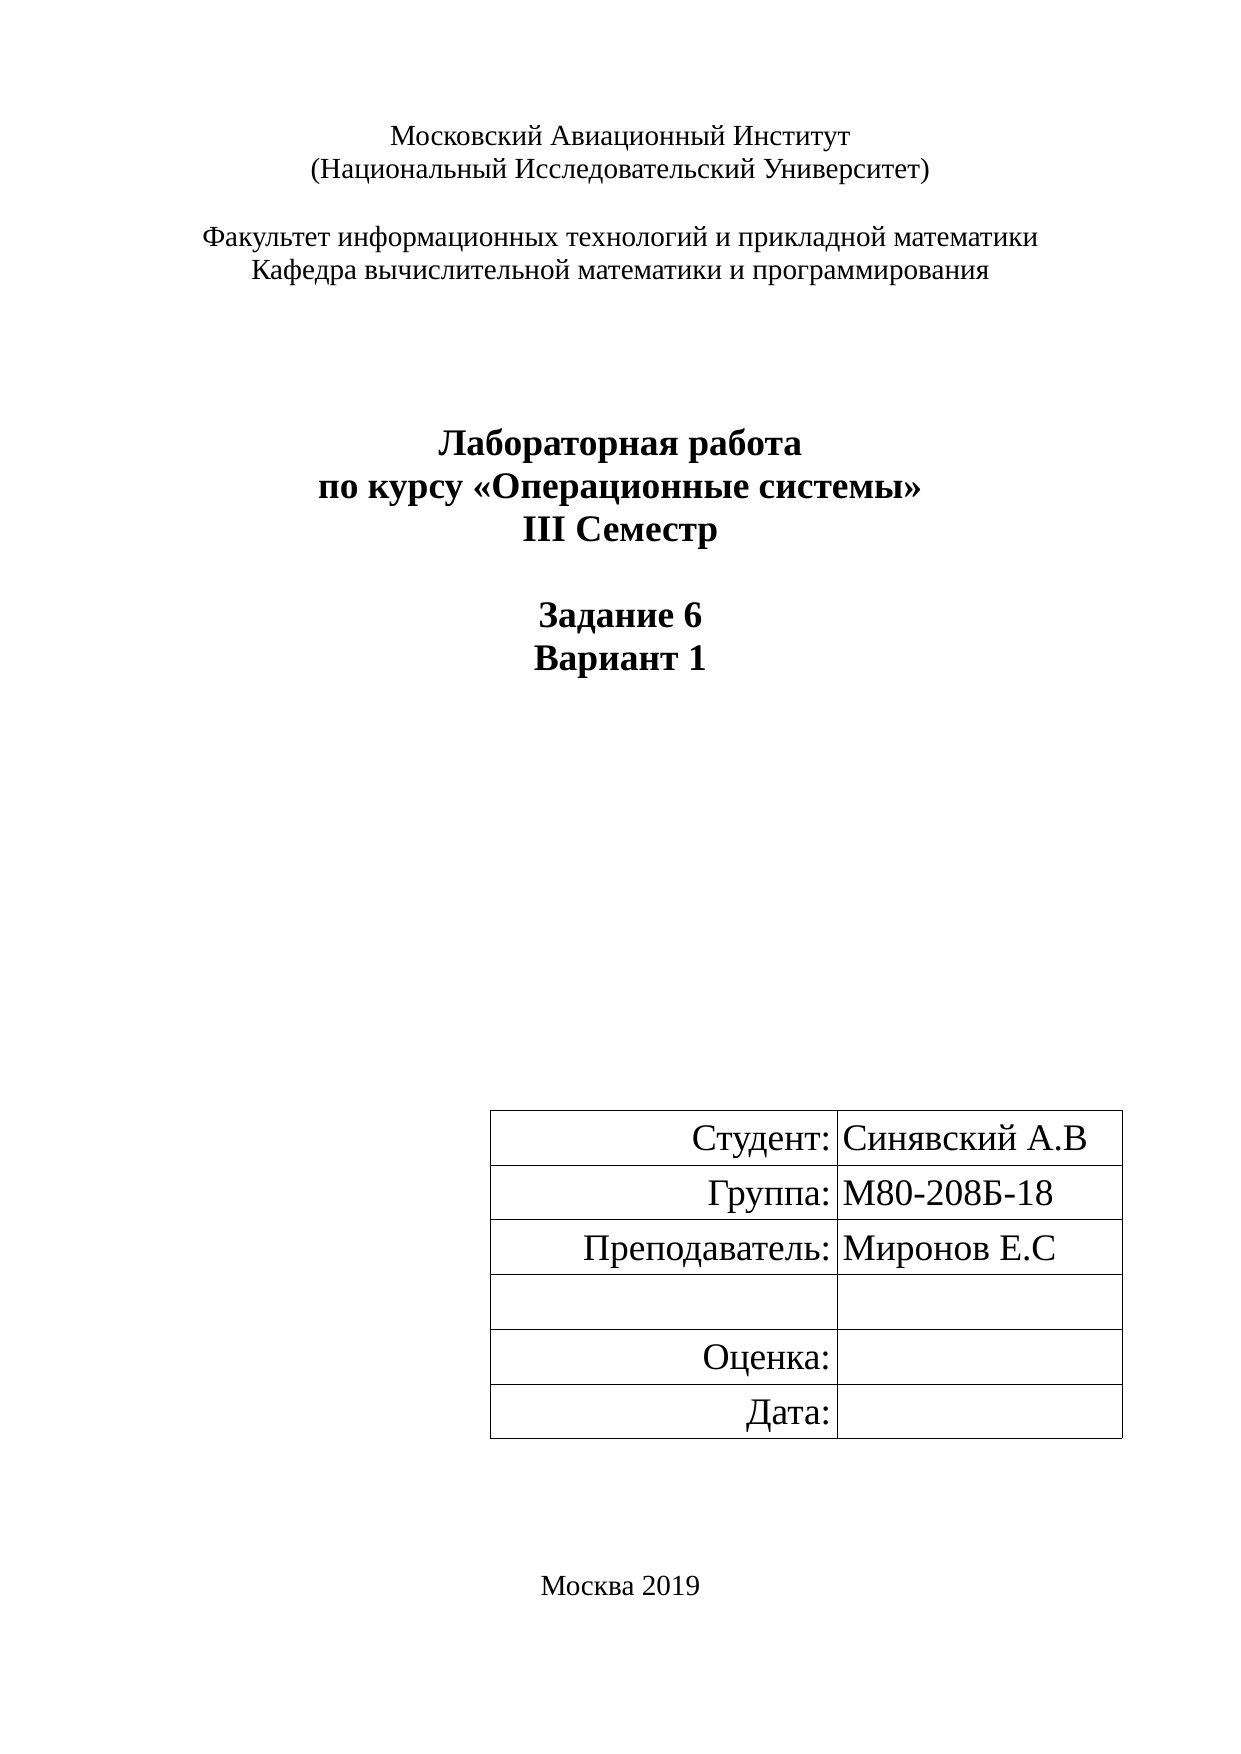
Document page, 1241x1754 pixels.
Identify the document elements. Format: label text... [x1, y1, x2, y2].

table_cell Оценка: [491, 1330, 837, 1383]
text Задание 6 [118, 592, 1122, 636]
text Лабораторная работа [118, 420, 1122, 463]
text Факультет информационных технологий и прикладной математики [118, 219, 1122, 252]
table_cell Преподаватель: [491, 1220, 837, 1274]
table_cell М80-208Б-18 [838, 1166, 1122, 1219]
table_cell Группа: [491, 1166, 837, 1219]
table_cell Дата: [491, 1385, 837, 1438]
table_cell [491, 1275, 837, 1329]
text Кафедра вычислительной математики и программирования [118, 252, 1122, 286]
table_header Синявский А.В [838, 1111, 1122, 1165]
table_cell [838, 1330, 1122, 1383]
text по курсу «Операционные системы» [118, 463, 1122, 506]
table_cell [838, 1385, 1122, 1438]
text Вариант 1 [118, 636, 1122, 679]
text Москва 2019 [118, 1568, 1122, 1601]
table_cell [838, 1275, 1122, 1329]
text Московский Авиационный Институт [118, 118, 1122, 152]
text III Семестр [118, 506, 1122, 549]
table_cell Миронов Е.С [838, 1220, 1122, 1274]
text (Национальный Исследовательский Университет) [118, 152, 1122, 185]
table_header Студент: [491, 1111, 837, 1165]
